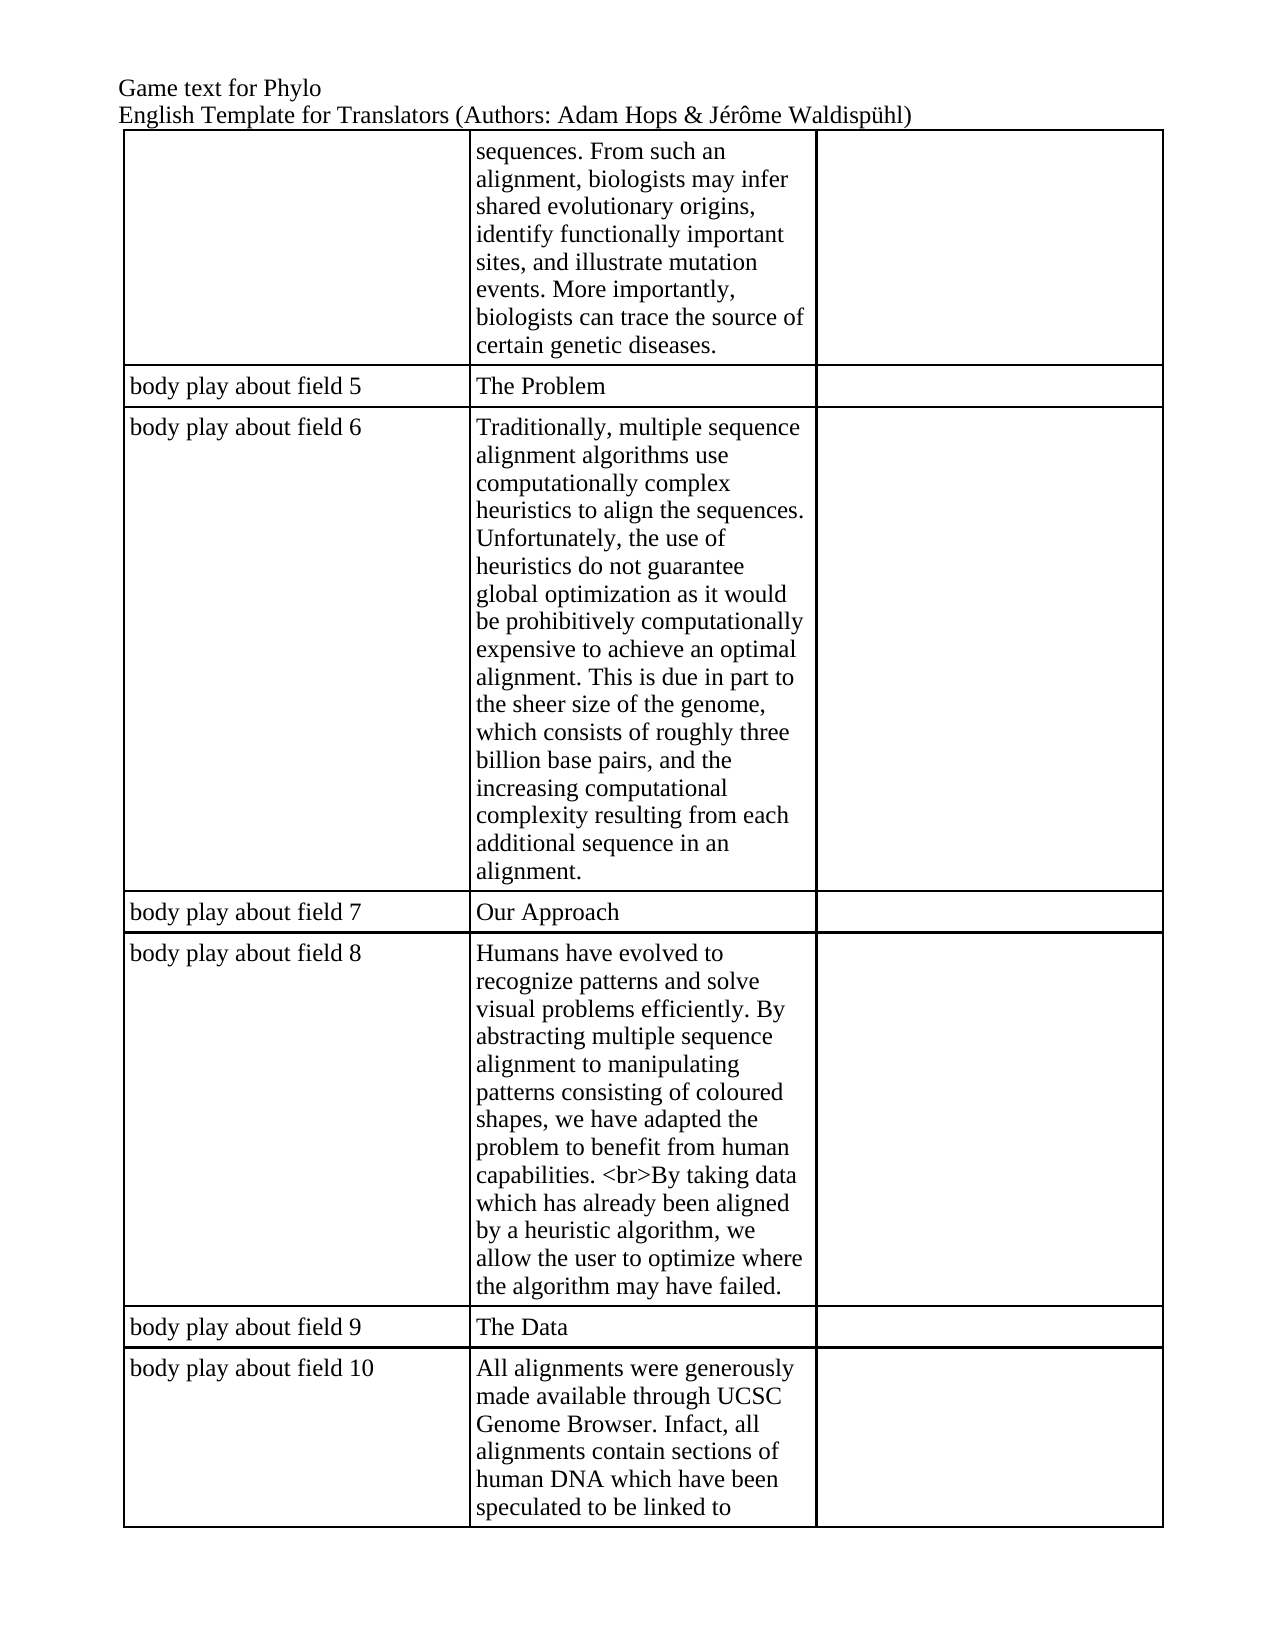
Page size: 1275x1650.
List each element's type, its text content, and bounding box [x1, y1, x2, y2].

table_cell [818, 1349, 1162, 1526]
table_cell body play about field 10 [125, 1349, 469, 1526]
table_cell body play about field 6 [125, 408, 469, 890]
table_cell [818, 131, 1162, 364]
table_cell Our Approach [471, 892, 815, 931]
table_cell body play about field 5 [125, 366, 469, 406]
table_cell body play about field 9 [125, 1307, 469, 1346]
table_cell [818, 1307, 1162, 1346]
table_cell body play about field 7 [125, 892, 469, 931]
table_cell Traditionally, multiple sequence alignment algorithms use computationally complex heuristics to align the sequences. Unfortunately, the use of heuristics do not guarantee global optimization as it would be prohibitively computationally expensive to achieve an optimal alignment. This is due in part to the sheer size of the genome, which consists of roughly three billion base pairs, and the increasing computational complexity resulting from each additional sequence in an alignment. [471, 408, 815, 890]
table_cell body play about field 8 [125, 934, 469, 1305]
table_cell The Data [471, 1307, 815, 1346]
table_cell All alignments were generously made available through UCSC Genome Browser. Infact, all alignments contain sections of human DNA which have been speculated to be linked to [471, 1349, 815, 1526]
table_cell [818, 892, 1162, 931]
table_cell [818, 934, 1162, 1305]
table_cell The Problem [471, 366, 815, 406]
table_cell [125, 131, 469, 364]
table_cell [818, 408, 1162, 890]
table_cell Humans have evolved to recognize patterns and solve visual problems efficiently. By abstracting multiple sequence alignment to manipulating patterns consisting of coloured shapes, we have adapted the problem to benefit from human capabilities. <br>By taking data which has already been aligned by a heuristic algorithm, we allow the user to optimize where the algorithm may have failed. [471, 934, 815, 1305]
table_cell [818, 366, 1162, 406]
table_cell sequences. From such an alignment, biologists may infer shared evolutionary origins, identify functionally important sites, and illustrate mutation events. More importantly, biologists can trace the source of certain genetic diseases. [471, 131, 815, 364]
